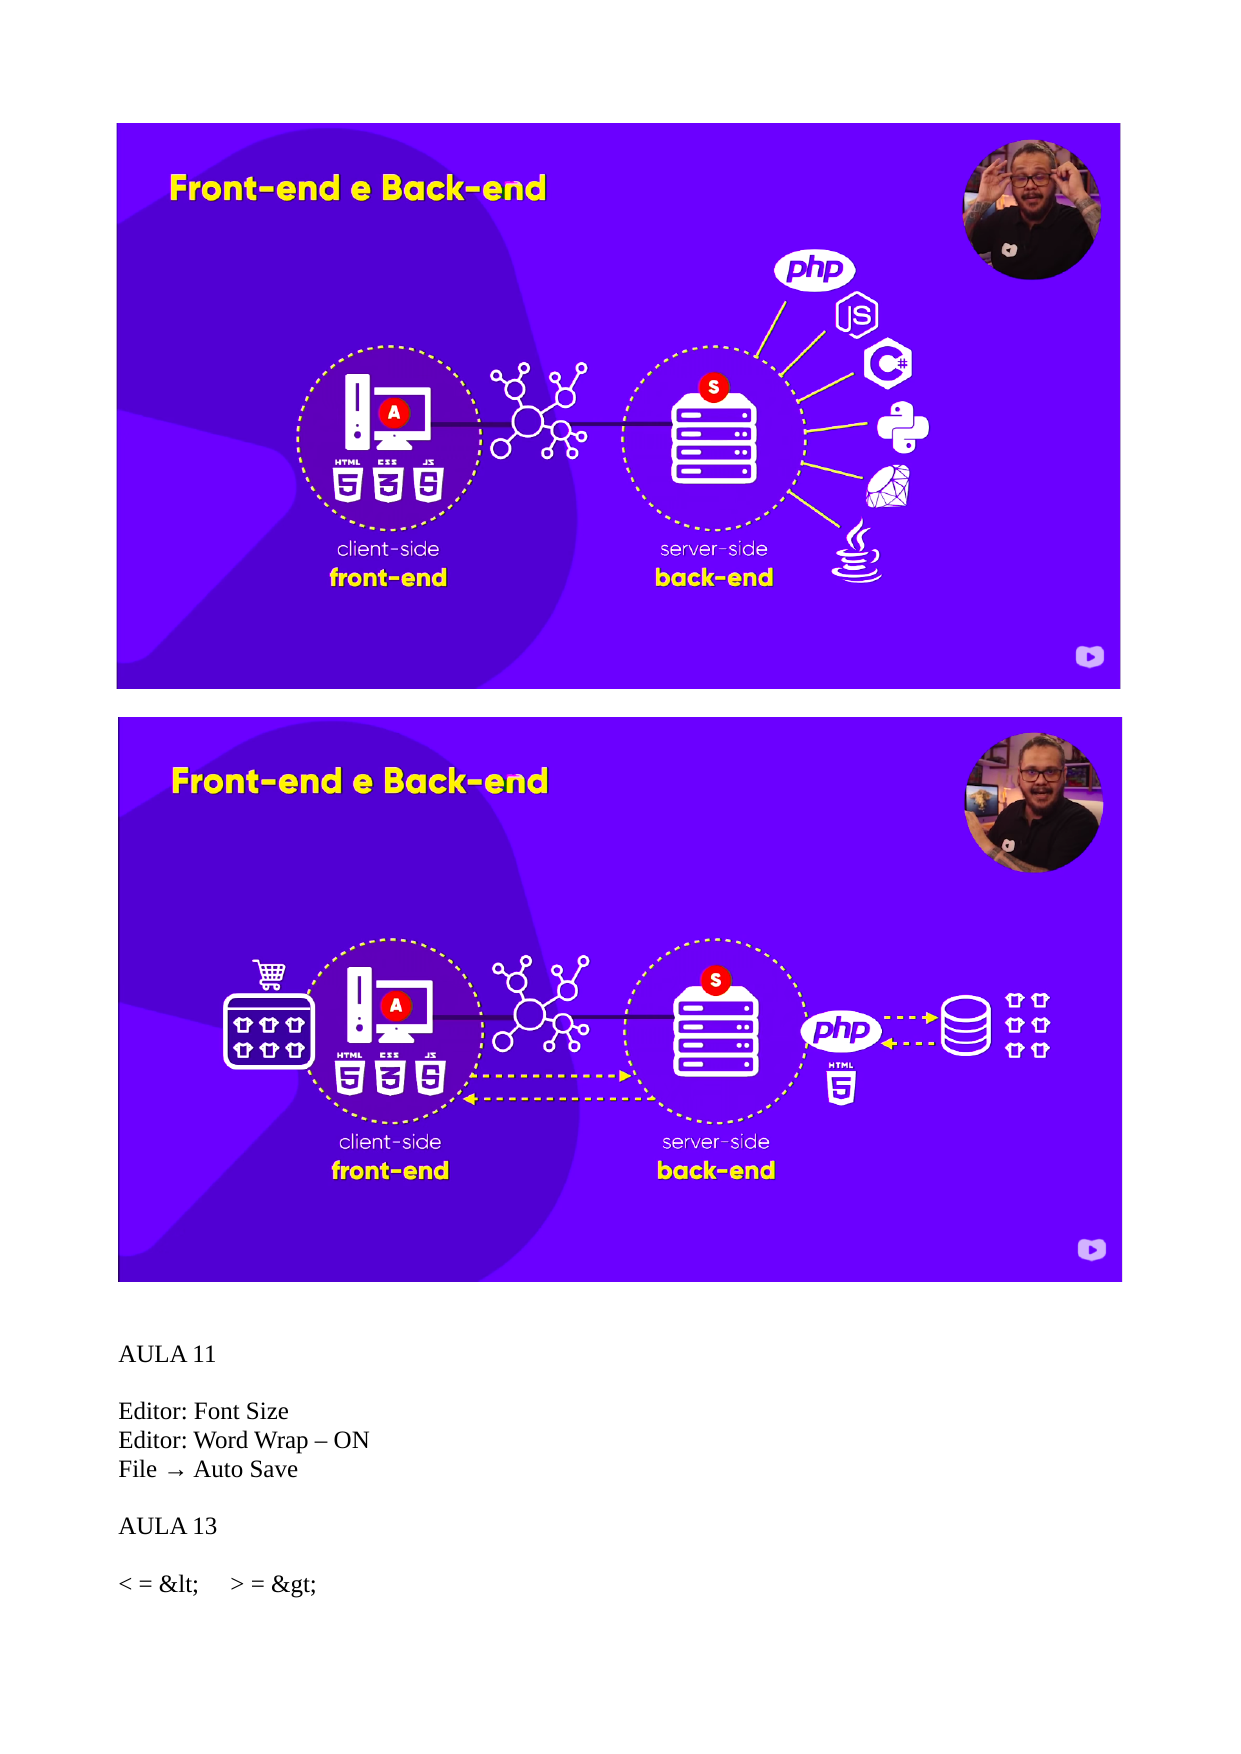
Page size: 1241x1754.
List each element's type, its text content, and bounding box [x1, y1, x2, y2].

picture [116, 123, 1121, 689]
text AULA 11 [118, 1339, 1122, 1368]
text < = &lt; > = &gt; [118, 1569, 1122, 1598]
text AULA 13 [118, 1511, 1122, 1540]
text File → Auto Save [118, 1454, 1122, 1483]
text Editor: Word Wrap – ON [118, 1425, 1122, 1454]
picture [118, 717, 1123, 1282]
text Editor: Font Size [118, 1396, 1122, 1425]
